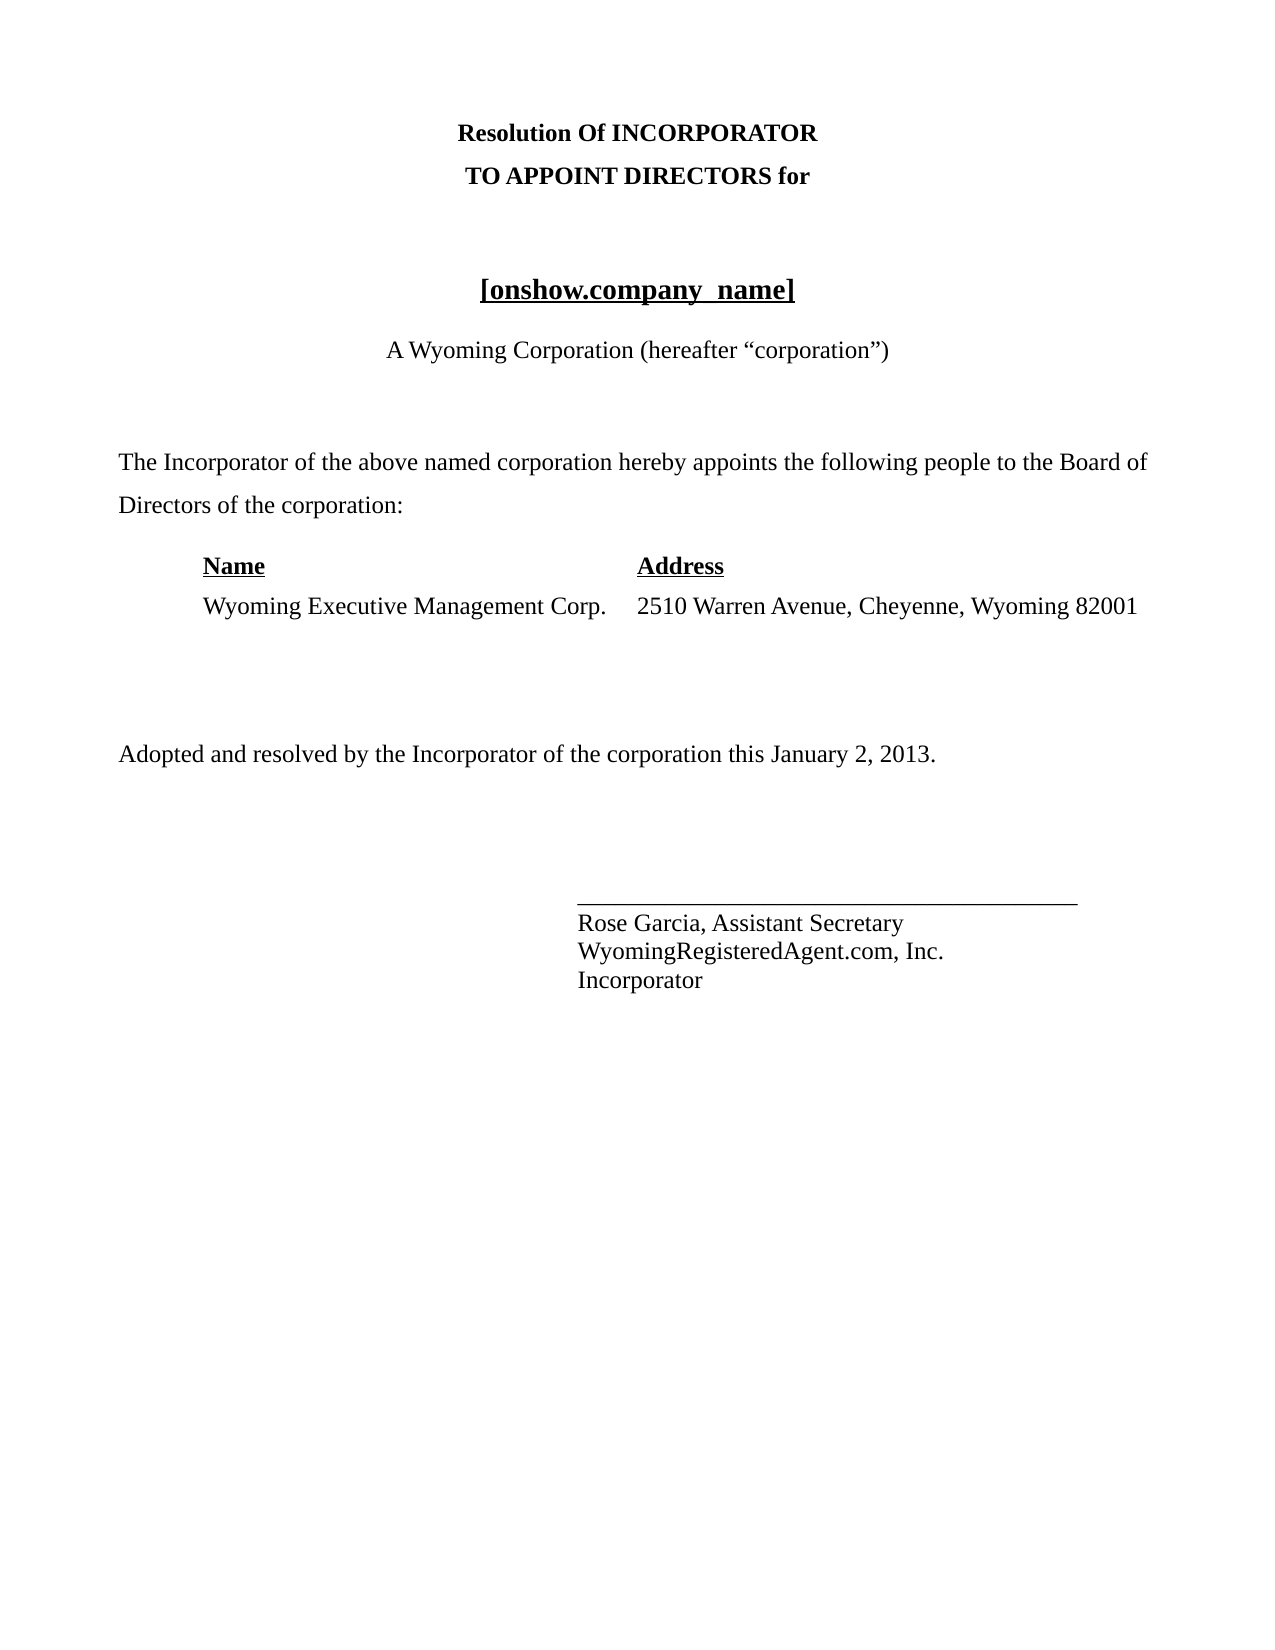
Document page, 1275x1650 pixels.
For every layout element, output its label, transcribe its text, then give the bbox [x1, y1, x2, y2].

text ________________________________________ Rose Garcia, Assistant Secretary [577, 879, 1157, 936]
table_cell 2510 Warren Avenue, Cheyenne, Wyoming 82001 [624, 586, 1157, 626]
text [onshow.company_name] [118, 272, 1157, 306]
text A Wyoming Corporation (hereafter “corporation”) [118, 335, 1157, 364]
text The Incorporator of the above named corporation hereby appoints the following people to the Board of Directors of the corporation: [118, 447, 1157, 518]
text Adopted and resolved by the Incorporator of the corporation this January 2, 2013. [118, 739, 1157, 768]
table_cell Wyoming Executive Management Corp. [190, 586, 624, 626]
text WyomingRegisteredAgent.com, Inc. [577, 936, 1157, 965]
text Incorporator [577, 965, 1157, 994]
text Resolution Of INCORPORATOR TO APPOINT DIRECTORS for [118, 118, 1157, 190]
table_header Address [624, 545, 1157, 586]
table_header Name [190, 545, 624, 586]
